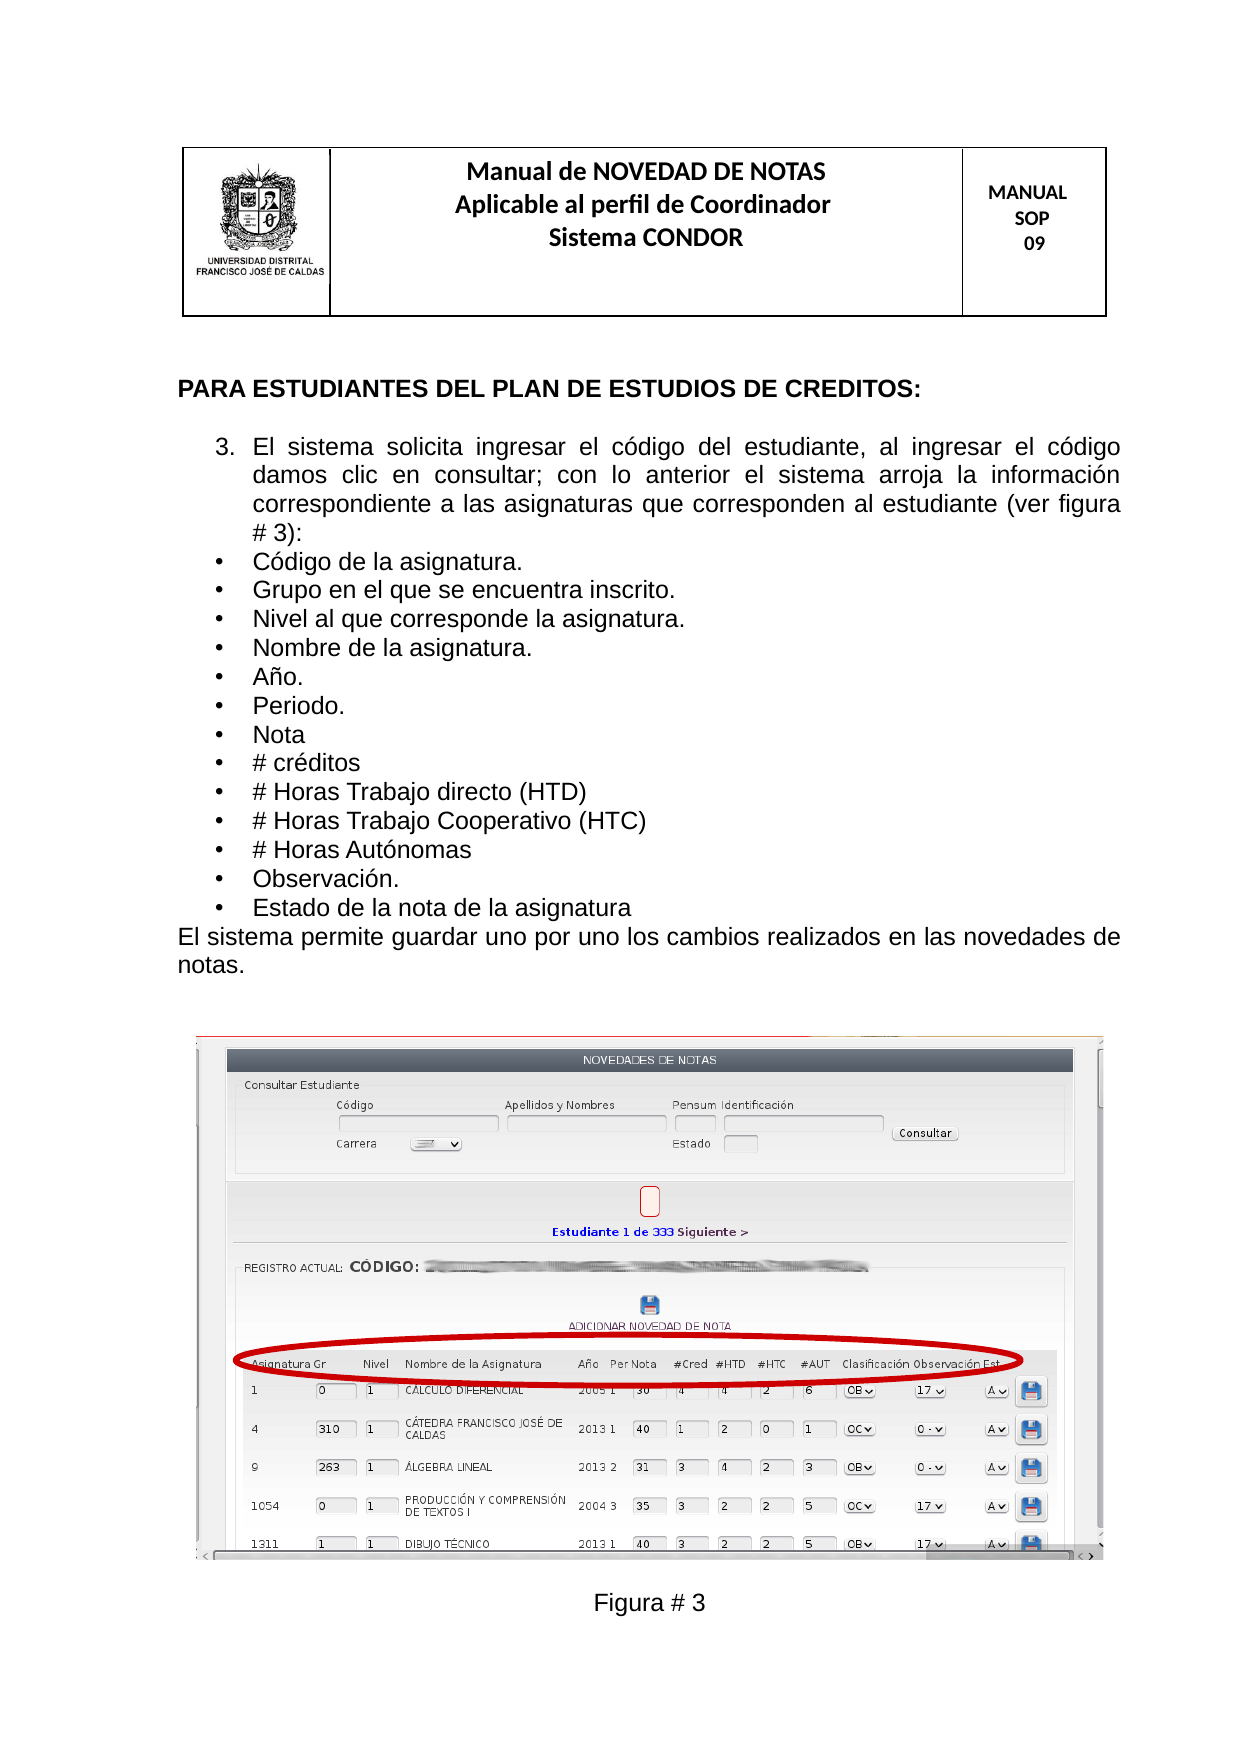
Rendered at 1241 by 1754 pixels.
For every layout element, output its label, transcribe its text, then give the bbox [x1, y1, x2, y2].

list # Horas Autónomas [215, 835, 1122, 864]
list # créditos [215, 748, 1122, 777]
list # Horas Trabajo Cooperativo (HTC) [215, 806, 1122, 835]
text Figura # 3 [177, 1588, 1122, 1617]
list Código de la asignatura. [215, 546, 1122, 575]
picture [188, 155, 330, 284]
list El sistema solicita ingresar el código del estudiante, al ingresar el código damos clic en consultar; con lo anterior el sistema arroja la información correspondiente a las asignaturas que corresponden al estudiante (ver figura # 3): [215, 431, 1122, 546]
picture [196, 1036, 1104, 1560]
text El sistema permite guardar uno por uno los cambios realizados en las novedades de notas. [177, 922, 1122, 979]
list Nota [215, 719, 1122, 748]
list Año. [215, 662, 1122, 691]
list Grupo en el que se encuentra inscrito. [215, 575, 1122, 604]
list Observación. [215, 864, 1122, 893]
list # Horas Trabajo directo (HTD) [215, 777, 1122, 806]
list Nivel al que corresponde la asignatura. [215, 604, 1122, 633]
text PARA ESTUDIANTES DEL PLAN DE ESTUDIOS DE CREDITOS: [177, 374, 1122, 403]
list Estado de la nota de la asignatura [215, 893, 1122, 922]
list Periodo. [215, 691, 1122, 719]
list Nombre de la asignatura. [215, 633, 1122, 662]
